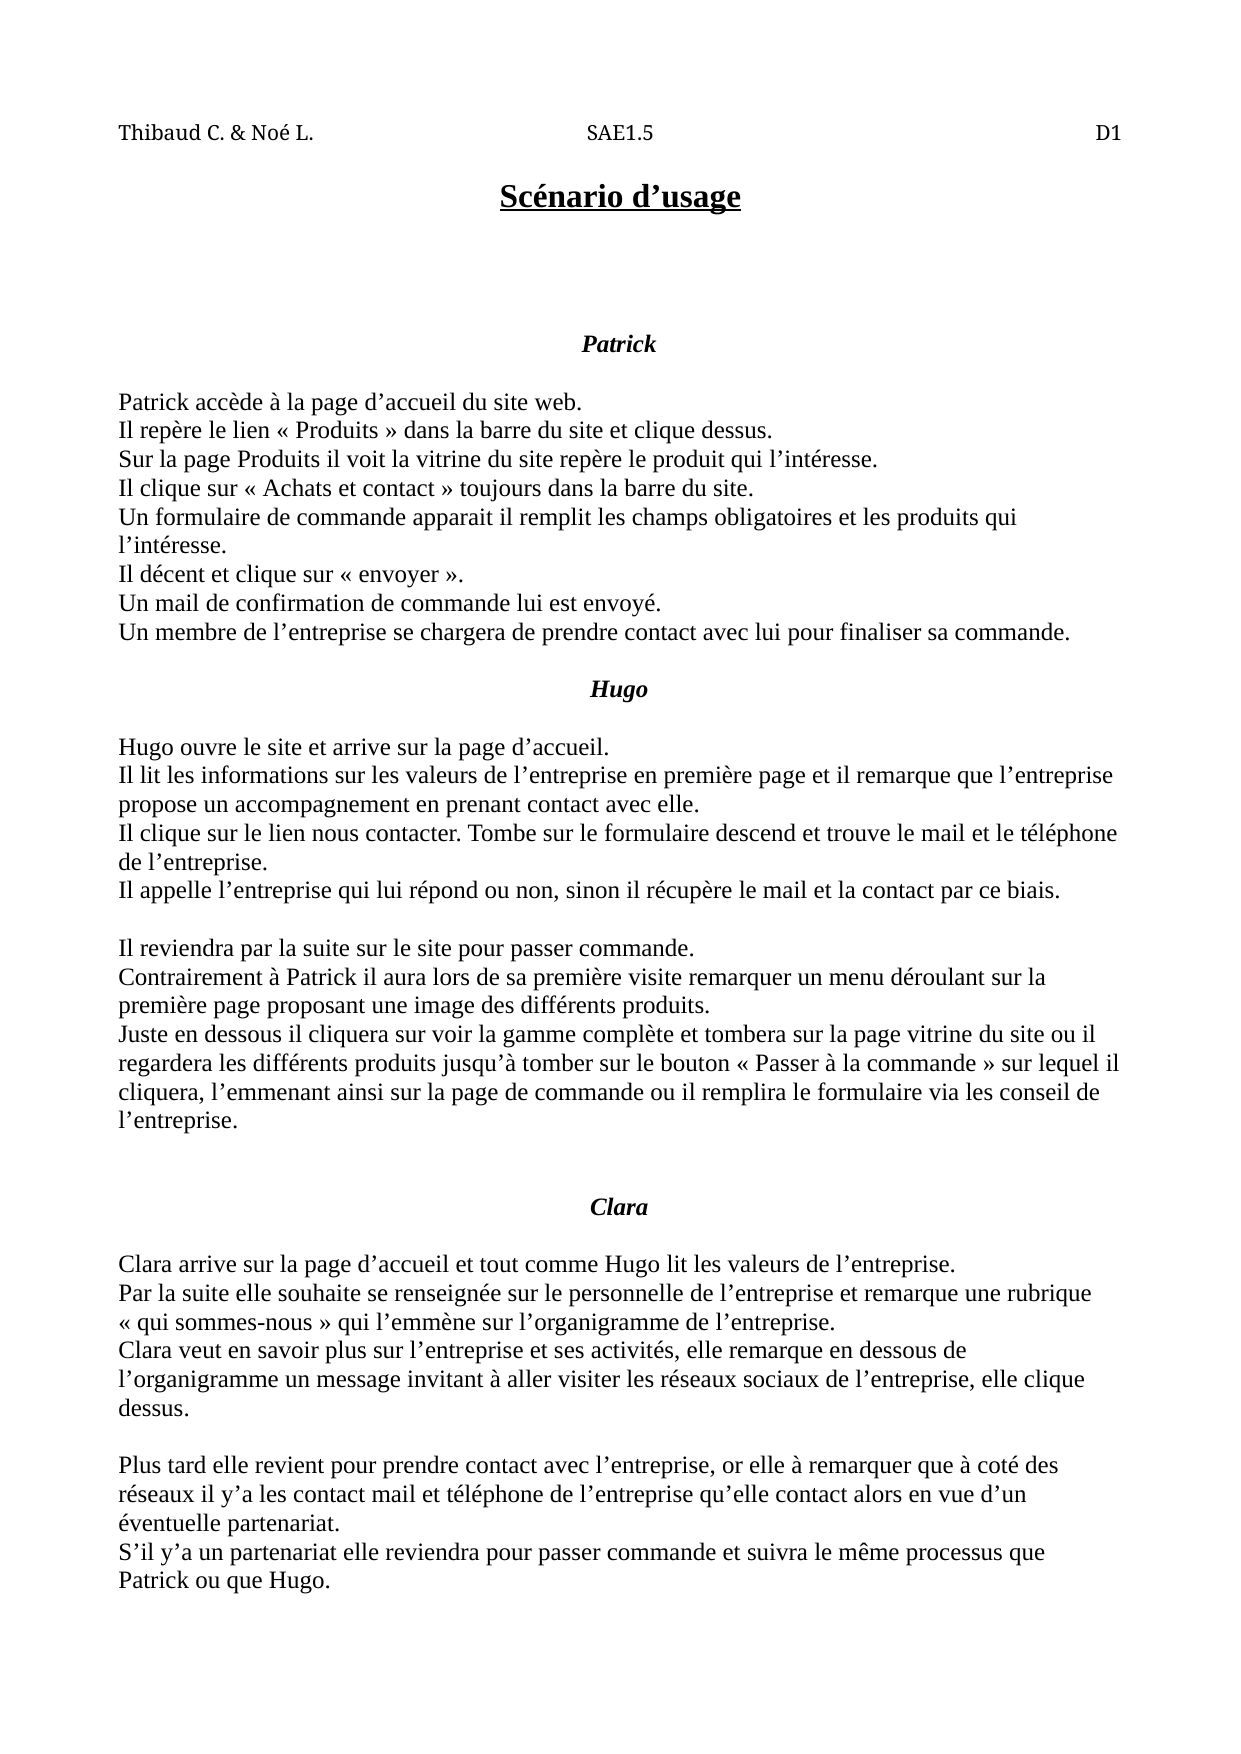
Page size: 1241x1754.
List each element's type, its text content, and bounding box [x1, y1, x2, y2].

text Il clique sur « Achats et contact » toujours dans la barre du site. [118, 473, 1122, 502]
text Par la suite elle souhaite se renseignée sur le personnelle de l’entreprise et remarque une rubrique « qui sommes-nous » qui l’emmène sur l’organigramme de l’entreprise. [118, 1278, 1122, 1336]
text Il décent et clique sur « envoyer ». [118, 559, 1122, 588]
text Il repère le lien « Produits » dans la barre du site et clique dessus. [118, 416, 1122, 444]
text Contrairement à Patrick il aura lors de sa première visite remarquer un menu déroulant sur la première page proposant une image des différents produits. [118, 962, 1122, 1019]
text Il lit les informations sur les valeurs de l’entreprise en première page et il remarque que l’entreprise propose un accompagnement en prenant contact avec elle. [118, 761, 1122, 818]
text Patrick [118, 329, 1122, 358]
text Scénario d’usage [118, 176, 1122, 214]
text Il appelle l’entreprise qui lui répond ou non, sinon il récupère le mail et la contact par ce biais. [118, 876, 1122, 904]
text Clara [118, 1192, 1122, 1221]
text Il clique sur le lien nous contacter. Tombe sur le formulaire descend et trouve le mail et le téléphone de l’entreprise. [118, 818, 1122, 876]
text Hugo ouvre le site et arrive sur la page d’accueil. [118, 732, 1122, 761]
text Un mail de confirmation de commande lui est envoyé. [118, 588, 1122, 617]
text Hugo [118, 674, 1122, 703]
text Clara veut en savoir plus sur l’entreprise et ses activités, elle remarque en dessous de l’organigramme un message invitant à aller visiter les réseaux sociaux de l’entreprise, elle clique dessus. [118, 1336, 1122, 1422]
text Clara arrive sur la page d’accueil et tout comme Hugo lit les valeurs de l’entreprise. [118, 1249, 1122, 1278]
text Un membre de l’entreprise se chargera de prendre contact avec lui pour finaliser sa commande. [118, 617, 1122, 646]
text Il reviendra par la suite sur le site pour passer commande. [118, 933, 1122, 962]
text Un formulaire de commande apparait il remplit les champs obligatoires et les produits qui l’intéresse. [118, 502, 1122, 559]
text S’il y’a un partenariat elle reviendra pour passer commande et suivra le même processus que Patrick ou que Hugo. [118, 1537, 1122, 1594]
text Sur la page Produits il voit la vitrine du site repère le produit qui l’intéresse. [118, 444, 1122, 473]
text Patrick accède à la page d’accueil du site web. [118, 387, 1122, 416]
text Juste en dessous il cliquera sur voir la gamme complète et tombera sur la page vitrine du site ou il regardera les différents produits jusqu’à tomber sur le bouton « Passer à la commande » sur lequel il cliquera, l’emmenant ainsi sur la page de commande ou il remplira le formulaire via les conseil de l’entreprise. [118, 1019, 1122, 1134]
text Plus tard elle revient pour prendre contact avec l’entreprise, or elle à remarquer que à coté des réseaux il y’a les contact mail et téléphone de l’entreprise qu’elle contact alors en vue d’un éventuelle partenariat. [118, 1451, 1122, 1537]
